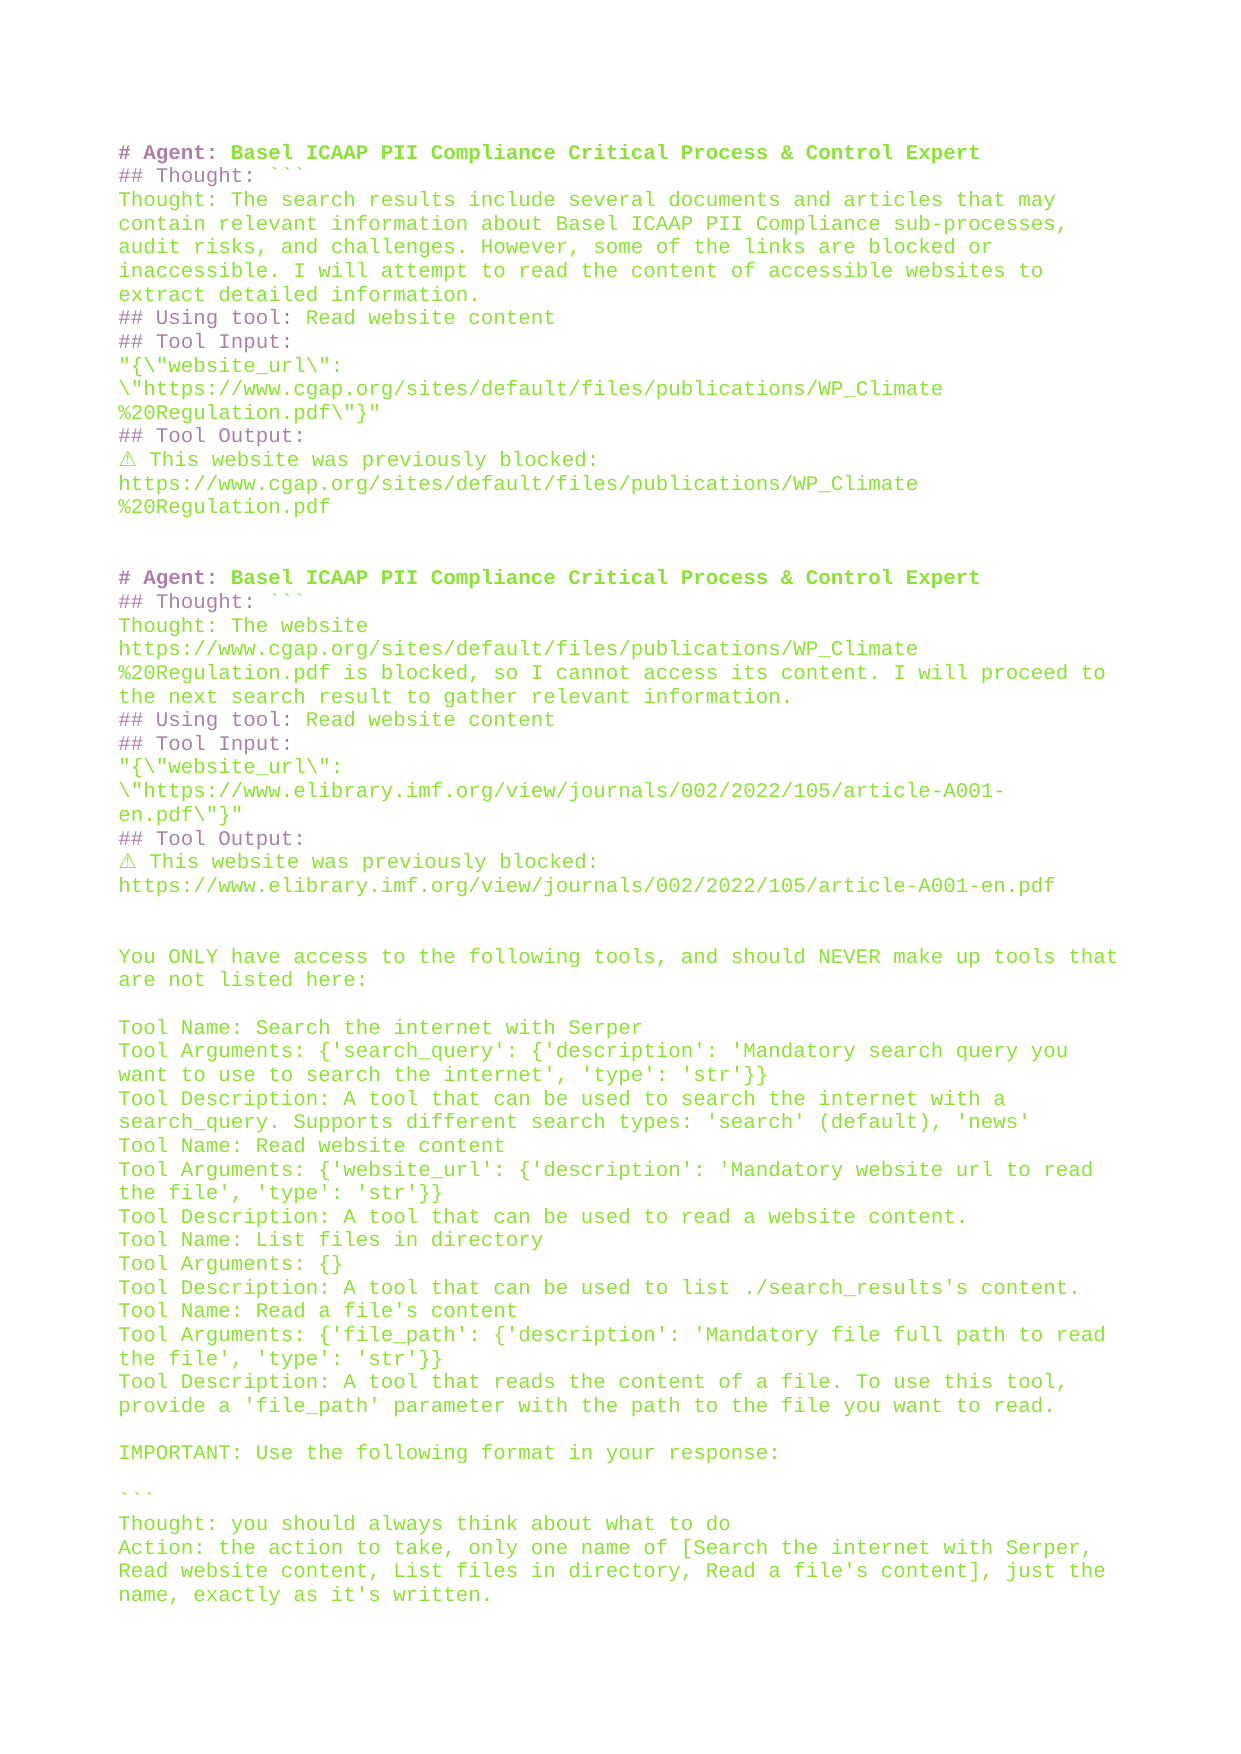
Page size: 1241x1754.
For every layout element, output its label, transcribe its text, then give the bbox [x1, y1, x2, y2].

text Tool Description: A tool that can be used to read a website content. [118, 1206, 1122, 1229]
text ## Tool Output: [118, 827, 1122, 851]
text "{\"website_url\": \"https://www.elibrary.imf.org/view/journals/002/2022/105/article-A001-en.pdf\"}" [118, 757, 1122, 827]
text Tool Description: A tool that can be used to list ./search_results's content. [118, 1277, 1122, 1300]
text Tool Description: A tool that reads the content of a file. To use this tool, provide a 'file_path' parameter with the path to the file you want to read. [118, 1371, 1122, 1419]
text # Agent: Basel ICAAP PII Compliance Critical Process & Control Expert [118, 142, 1122, 165]
text IMPORTANT: Use the following format in your response: [118, 1442, 1122, 1466]
text "{\"website_url\": \"https://www.cgap.org/sites/default/files/publications/WP_Climate%20Regulation.pdf\"}" [118, 354, 1122, 426]
text ## Thought: ``` [118, 591, 1122, 615]
text Tool Name: Read website content [118, 1135, 1122, 1158]
text ## Tool Input: [118, 733, 1122, 757]
text ⚠️ This website was previously blocked: https://www.cgap.org/sites/default/files/publications/WP_Climate%20Regulation.pdf [118, 449, 1122, 520]
text Tool Description: A tool that can be used to search the internet with a search_query. Supports different search types: 'search' (default), 'news' [118, 1088, 1122, 1135]
text ## Using tool: Read website content [118, 307, 1122, 331]
text Thought: you should always think about what to do [118, 1513, 1122, 1537]
text # Agent: Basel ICAAP PII Compliance Critical Process & Control Expert [118, 567, 1122, 591]
text Action: the action to take, only one name of [Search the internet with Serper, Read website content, List files in directory, Read a file's content], just the name, exactly as it's written. [118, 1537, 1122, 1608]
text Thought: The website https://www.cgap.org/sites/default/files/publications/WP_Climate%20Regulation.pdf is blocked, so I cannot access its content. I will proceed to the next search result to gather relevant information. [118, 615, 1122, 709]
text ``` [118, 1489, 1122, 1513]
text ## Using tool: Read website content [118, 709, 1122, 733]
text Tool Arguments: {'website_url': {'description': 'Mandatory website url to read the file', 'type': 'str'}} [118, 1158, 1122, 1206]
text Tool Arguments: {'file_path': {'description': 'Mandatory file full path to read the file', 'type': 'str'}} [118, 1324, 1122, 1371]
text ## Thought: ``` [118, 165, 1122, 189]
text ## Tool Input: [118, 331, 1122, 354]
text Tool Arguments: {'search_query': {'description': 'Mandatory search query you want to use to search the internet', 'type': 'str'}} [118, 1040, 1122, 1088]
text ⚠️ This website was previously blocked: https://www.elibrary.imf.org/view/journals/002/2022/105/article-A001-en.pdf [118, 851, 1122, 898]
text Tool Name: Read a file's content [118, 1300, 1122, 1324]
text Tool Name: List files in directory [118, 1229, 1122, 1253]
text Thought: The search results include several documents and articles that may contain relevant information about Basel ICAAP PII Compliance sub-processes, audit risks, and challenges. However, some of the links are blocked or inaccessible. I will attempt to read the content of accessible websites to extract detailed information. [118, 189, 1122, 307]
text You ONLY have access to the following tools, and should NEVER make up tools that are not listed here: [118, 946, 1122, 993]
text Tool Arguments: {} [118, 1253, 1122, 1277]
text ## Tool Output: [118, 426, 1122, 449]
text Tool Name: Search the internet with Serper [118, 1017, 1122, 1040]
